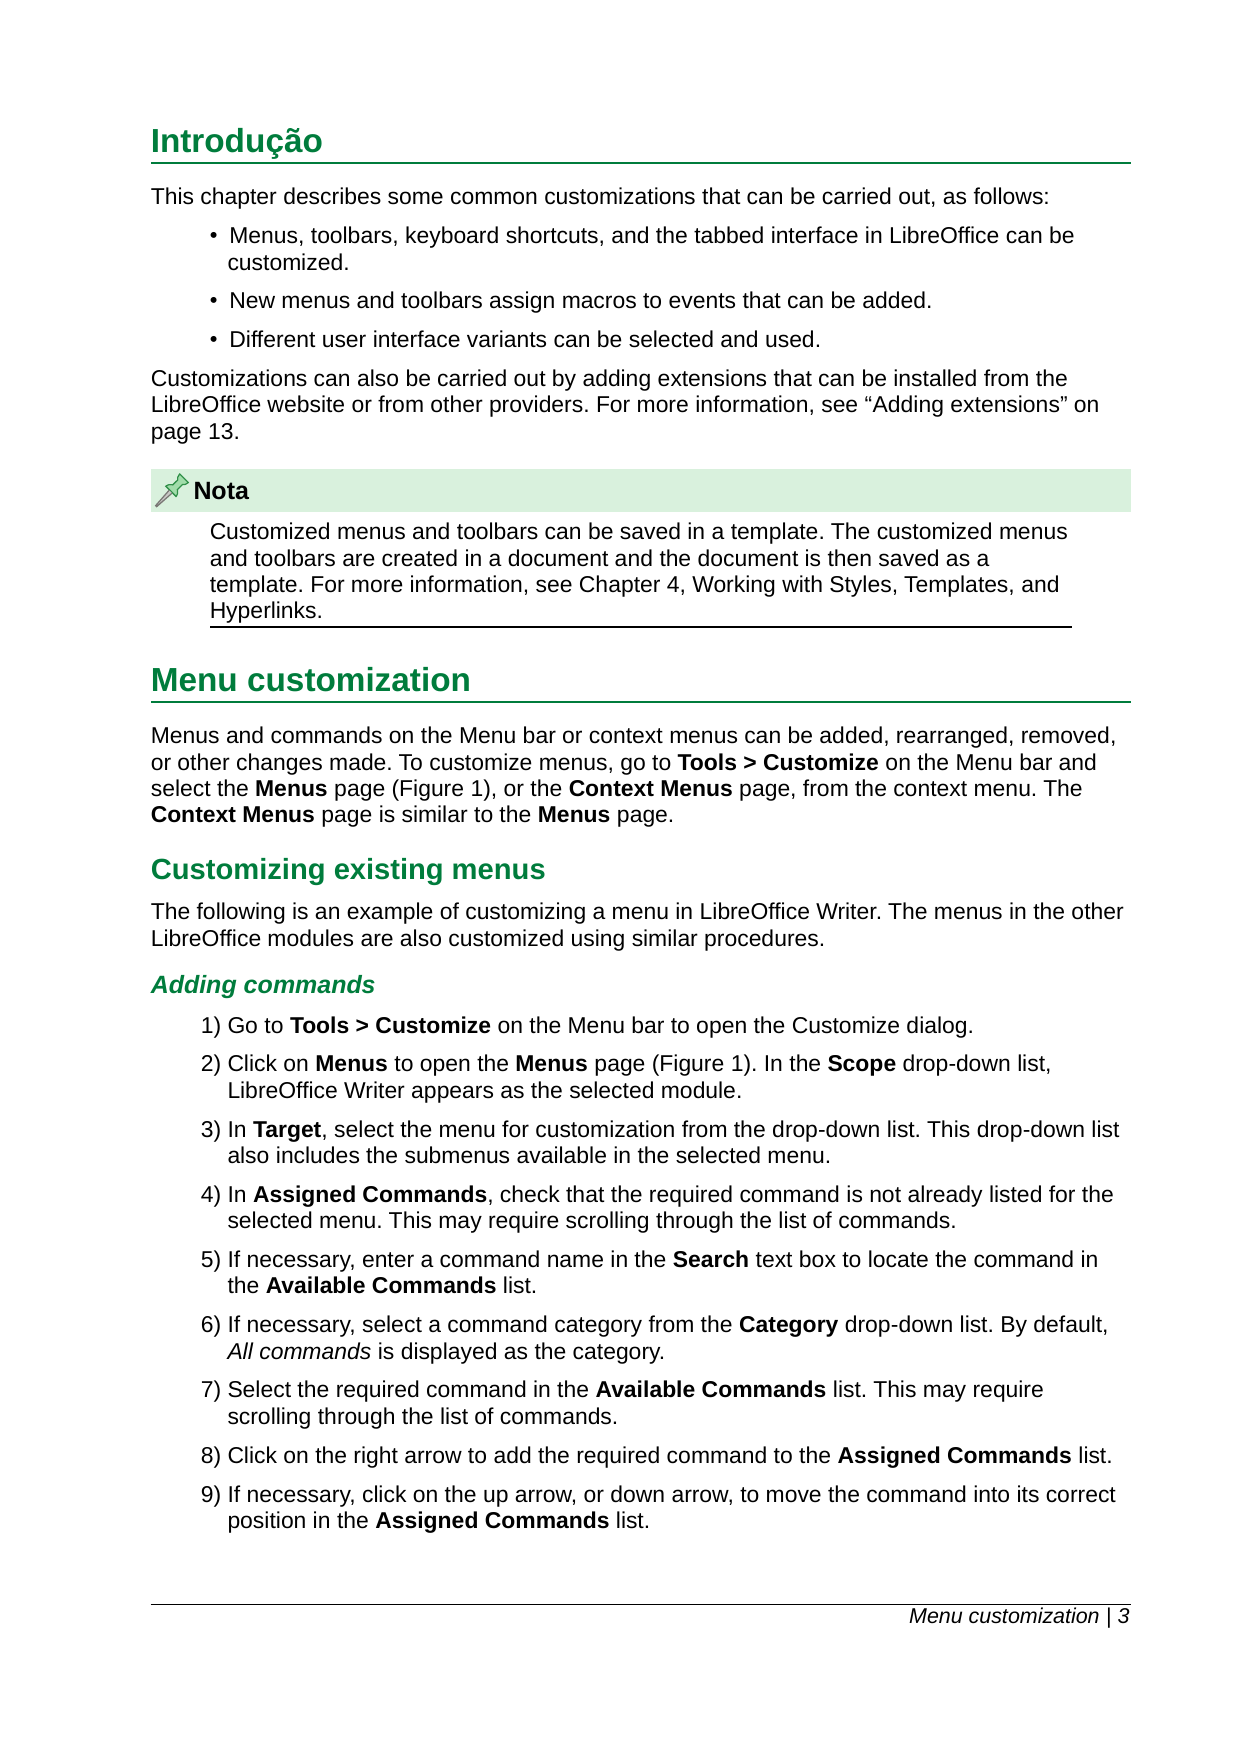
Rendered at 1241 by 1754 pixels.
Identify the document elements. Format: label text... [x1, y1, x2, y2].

text Menus and commands on the Menu bar or context menus can be added, rearranged, removed, or other changes made. To customize menus, go to Tools > Customize on the Menu bar and select the Menus page (Figure 1), or the Context Menus page, from the context menu. The Context Menus page is similar to the Menus page. [151, 722, 1131, 827]
subtitle Menu customization [151, 660, 1131, 701]
list If necessary, select a command category from the Category drop‑down list. By default, All commands is displayed as the category. [227, 1311, 1131, 1364]
subtitle Adding commands [151, 970, 1131, 999]
subtitle Nota [151, 469, 1131, 512]
list This chapter describes some common customizations that can be carried out, as follows: [151, 183, 1131, 210]
subtitle Introdução [151, 121, 1131, 162]
list In Assigned Commands, check that the required command is not already listed for the selected menu. This may require scrolling through the list of commands. [227, 1181, 1131, 1233]
list Select the required command in the Available Commands list. This may require scrolling through the list of commands. [227, 1376, 1131, 1429]
text The following is an example of customizing a menu in LibreOffice Writer. The menus in the other LibreOffice modules are also customized using similar procedures. [151, 898, 1131, 951]
list Menus, toolbars, keyboard shortcuts, and the tabbed interface in LibreOffice can be customized. [209, 222, 1131, 275]
list In Target, select the menu for customization from the drop-down list. This drop‑down list also includes the submenus available in the selected menu. [227, 1116, 1131, 1168]
subtitle Customizing existing menus [151, 852, 1131, 886]
list Different user interface variants can be selected and used. [209, 326, 1131, 353]
list If necessary, click on the up arrow, or down arrow, to move the command into its correct position in the Assigned Commands list. [227, 1481, 1131, 1533]
list Go to Tools > Customize on the Menu bar to open the Customize dialog. [227, 1012, 1131, 1038]
list If necessary, enter a command name in the Search text box to locate the command in the Available Commands list. [227, 1246, 1131, 1299]
list Click on Menus to open the Menus page (Figure 1). In the Scope drop-down list, LibreOffice Writer appears as the selected module. [227, 1050, 1131, 1103]
list New menus and toolbars assign macros to events that can be added. [209, 287, 1131, 314]
list Click on the right arrow to add the required command to the Assigned Commands list. [227, 1442, 1131, 1468]
text Customized menus and toolbars can be saved in a template. The customized menus and toolbars are created in a document and the document is then saved as a template. For more information, see Chapter 4, Working with Styles, Templates, and Hyperlinks. [209, 518, 1072, 628]
text Customizations can also be carried out by adding extensions that can be installed from the LibreOffice website or from other providers. For more information, see “Adding extensions” on page 13. [151, 365, 1131, 444]
